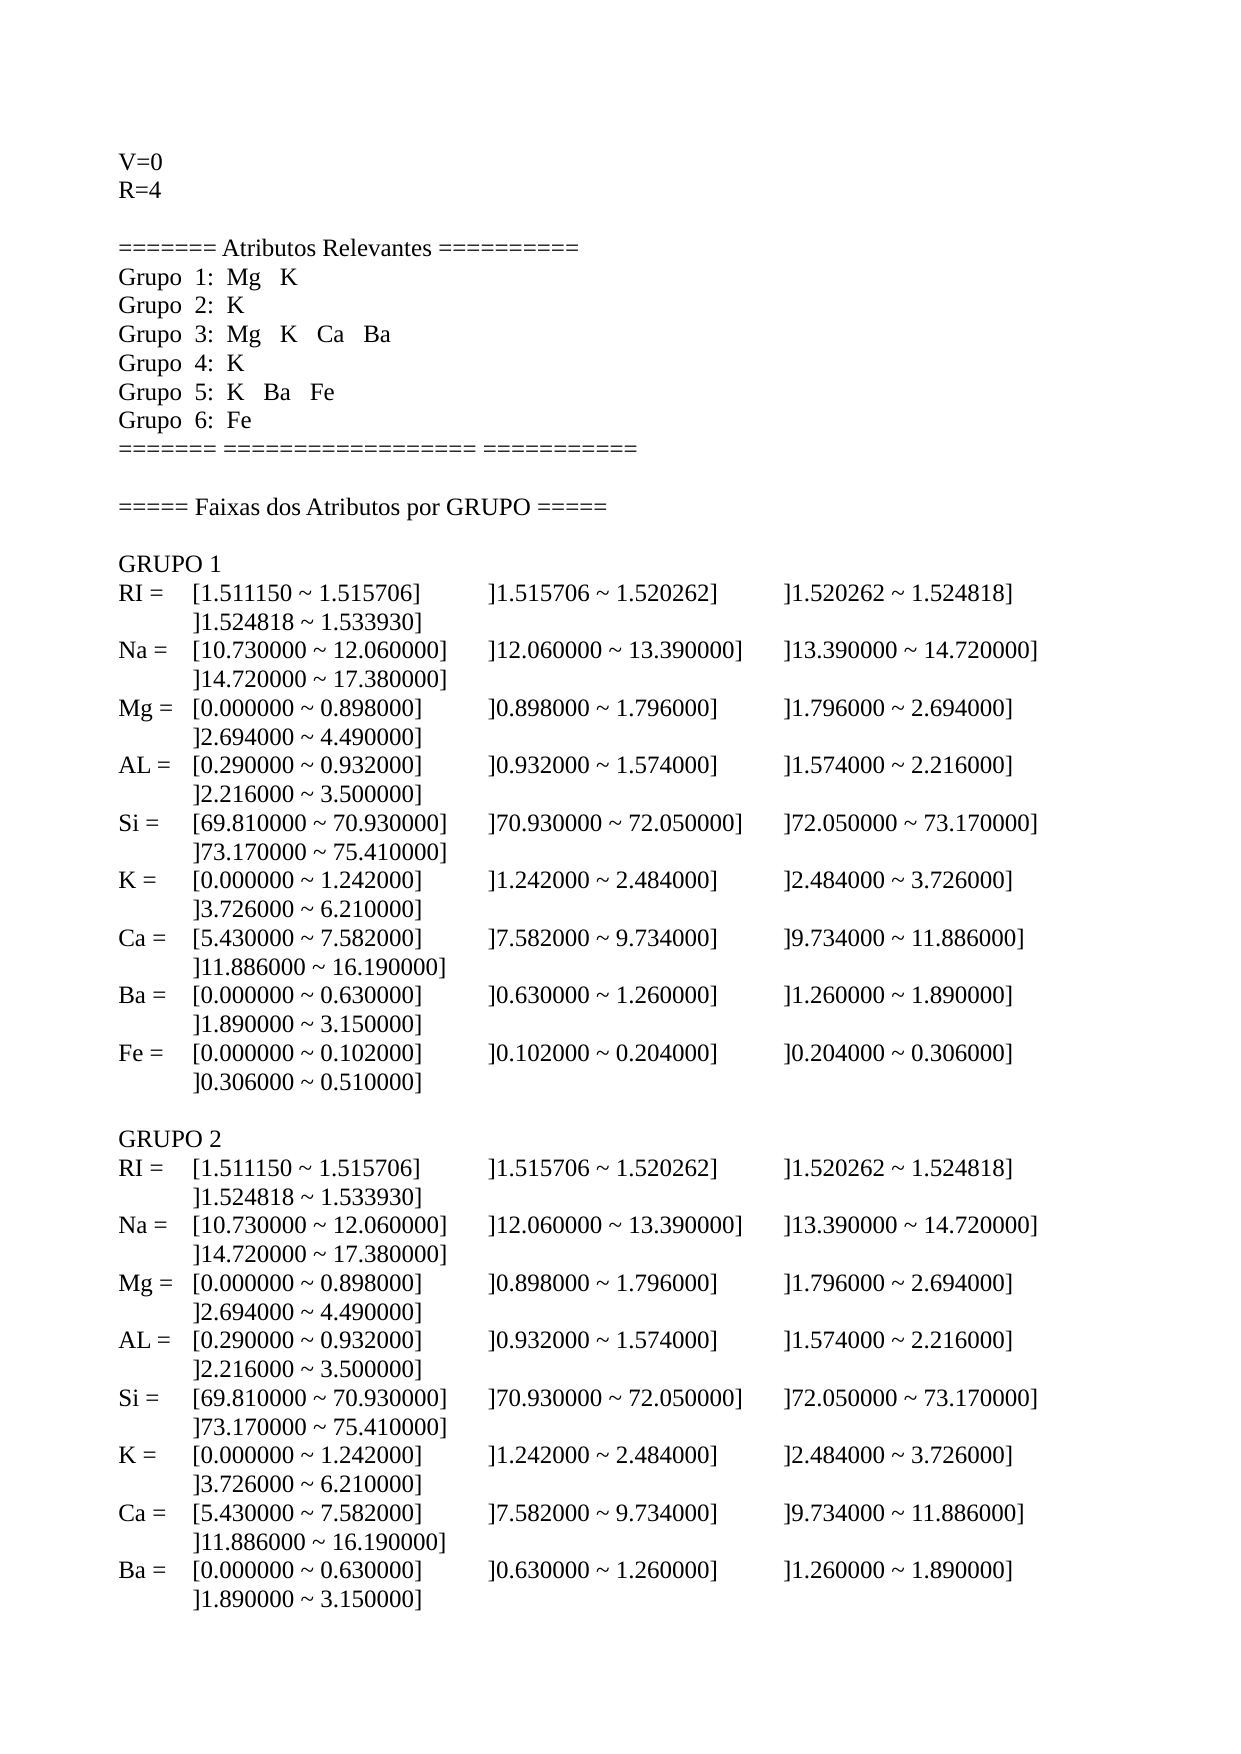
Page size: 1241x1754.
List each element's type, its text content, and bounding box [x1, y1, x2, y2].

text Fe = [0.000000 ~ 0.102000] ]0.102000 ~ 0.204000] ]0.204000 ~ 0.306000] ]0.306000 ~ 0.510000] [118, 1038, 1122, 1096]
text Si = [69.810000 ~ 70.930000] ]70.930000 ~ 72.050000] ]72.050000 ~ 73.170000] ]73.170000 ~ 75.410000] [118, 808, 1122, 866]
text AL = [0.290000 ~ 0.932000] ]0.932000 ~ 1.574000] ]1.574000 ~ 2.216000] ]2.216000 ~ 3.500000] [118, 1326, 1122, 1383]
text RI = [1.511150 ~ 1.515706] ]1.515706 ~ 1.520262] ]1.520262 ~ 1.524818] ]1.524818 ~ 1.533930] [118, 1153, 1122, 1211]
text RI = [1.511150 ~ 1.515706] ]1.515706 ~ 1.520262] ]1.520262 ~ 1.524818] ]1.524818 ~ 1.533930] [118, 578, 1122, 636]
text Na = [10.730000 ~ 12.060000] ]12.060000 ~ 13.390000] ]13.390000 ~ 14.720000] ]14.720000 ~ 17.380000] [118, 1211, 1122, 1268]
text Mg = [0.000000 ~ 0.898000] ]0.898000 ~ 1.796000] ]1.796000 ~ 2.694000] ]2.694000 ~ 4.490000] [118, 1268, 1122, 1326]
text Ba = [0.000000 ~ 0.630000] ]0.630000 ~ 1.260000] ]1.260000 ~ 1.890000] ]1.890000 ~ 3.150000] [118, 1556, 1122, 1613]
text Si = [69.810000 ~ 70.930000] ]70.930000 ~ 72.050000] ]72.050000 ~ 73.170000] ]73.170000 ~ 75.410000] [118, 1383, 1122, 1441]
text Grupo 6: Fe [118, 406, 1122, 434]
text K = [0.000000 ~ 1.242000] ]1.242000 ~ 2.484000] ]2.484000 ~ 3.726000] ]3.726000 ~ 6.210000] [118, 866, 1122, 923]
text Grupo 1: Mg K [118, 262, 1122, 291]
text Grupo 5: K Ba Fe [118, 377, 1122, 406]
text Mg = [0.000000 ~ 0.898000] ]0.898000 ~ 1.796000] ]1.796000 ~ 2.694000] ]2.694000 ~ 4.490000] [118, 693, 1122, 751]
text Na = [10.730000 ~ 12.060000] ]12.060000 ~ 13.390000] ]13.390000 ~ 14.720000] ]14.720000 ~ 17.380000] [118, 636, 1122, 693]
text Grupo 4: K [118, 348, 1122, 377]
text Ba = [0.000000 ~ 0.630000] ]0.630000 ~ 1.260000] ]1.260000 ~ 1.890000] ]1.890000 ~ 3.150000] [118, 981, 1122, 1038]
text K = [0.000000 ~ 1.242000] ]1.242000 ~ 2.484000] ]2.484000 ~ 3.726000] ]3.726000 ~ 6.210000] [118, 1441, 1122, 1498]
text R=4 [118, 176, 1122, 204]
text Grupo 3: Mg K Ca Ba [118, 319, 1122, 348]
text V=0 [118, 147, 1122, 176]
text Ca = [5.430000 ~ 7.582000] ]7.582000 ~ 9.734000] ]9.734000 ~ 11.886000] ]11.886000 ~ 16.190000] [118, 1498, 1122, 1556]
text ======= Atributos Relevantes ========== [118, 233, 1122, 262]
text ===== Faixas dos Atributos por GRUPO ===== [118, 492, 1122, 521]
text GRUPO 2 [118, 1124, 1122, 1153]
text AL = [0.290000 ~ 0.932000] ]0.932000 ~ 1.574000] ]1.574000 ~ 2.216000] ]2.216000 ~ 3.500000] [118, 751, 1122, 808]
text ======= ================== =========== [118, 434, 1122, 463]
text Ca = [5.430000 ~ 7.582000] ]7.582000 ~ 9.734000] ]9.734000 ~ 11.886000] ]11.886000 ~ 16.190000] [118, 923, 1122, 981]
text GRUPO 1 [118, 549, 1122, 578]
text Grupo 2: K [118, 291, 1122, 319]
